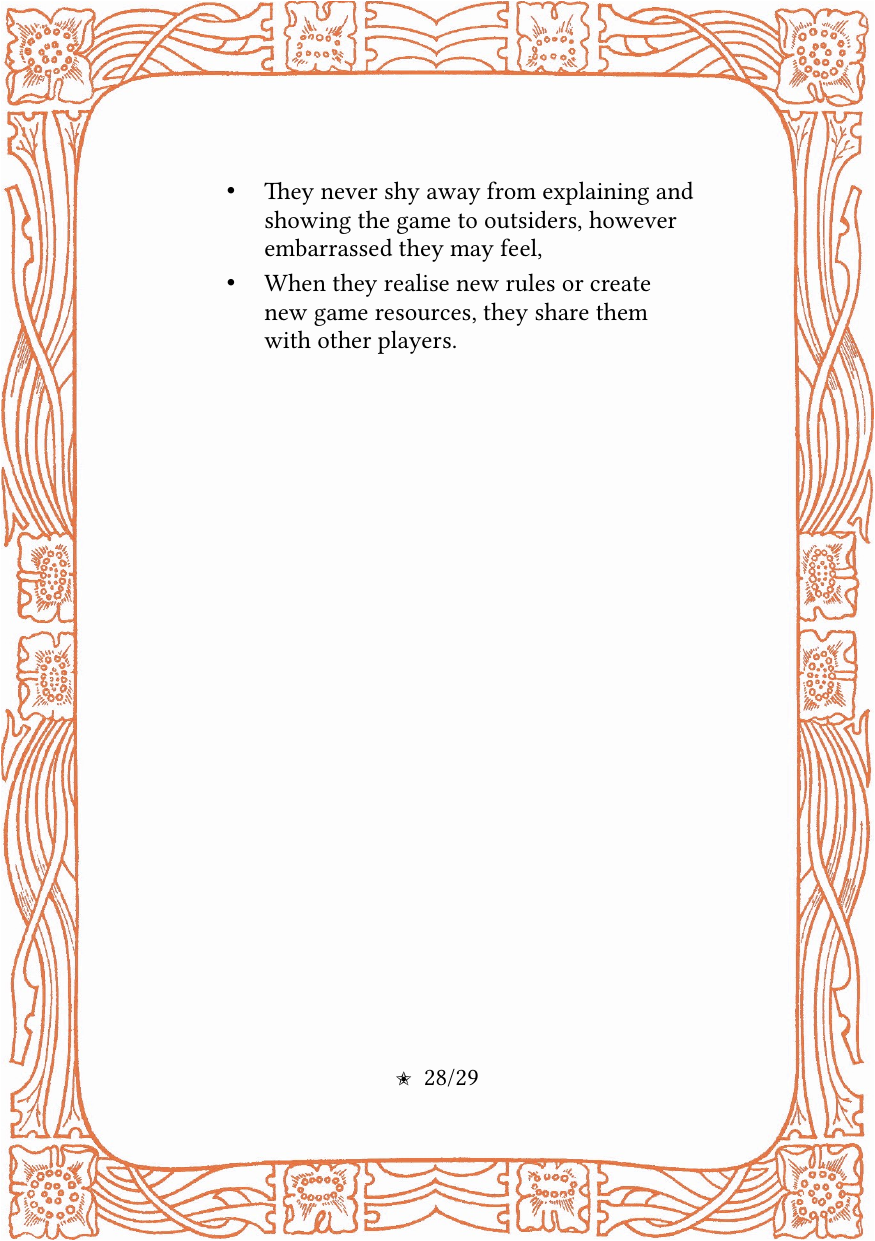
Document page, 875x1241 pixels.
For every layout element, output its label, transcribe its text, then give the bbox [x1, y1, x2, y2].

list They never shy away from explaining and showing the game to outsiders, however embarrassed they may feel, [227, 177, 697, 263]
picture [1, 1, 874, 1240]
list When they realise new rules or create new game resources, they share them with other players. [227, 269, 697, 355]
